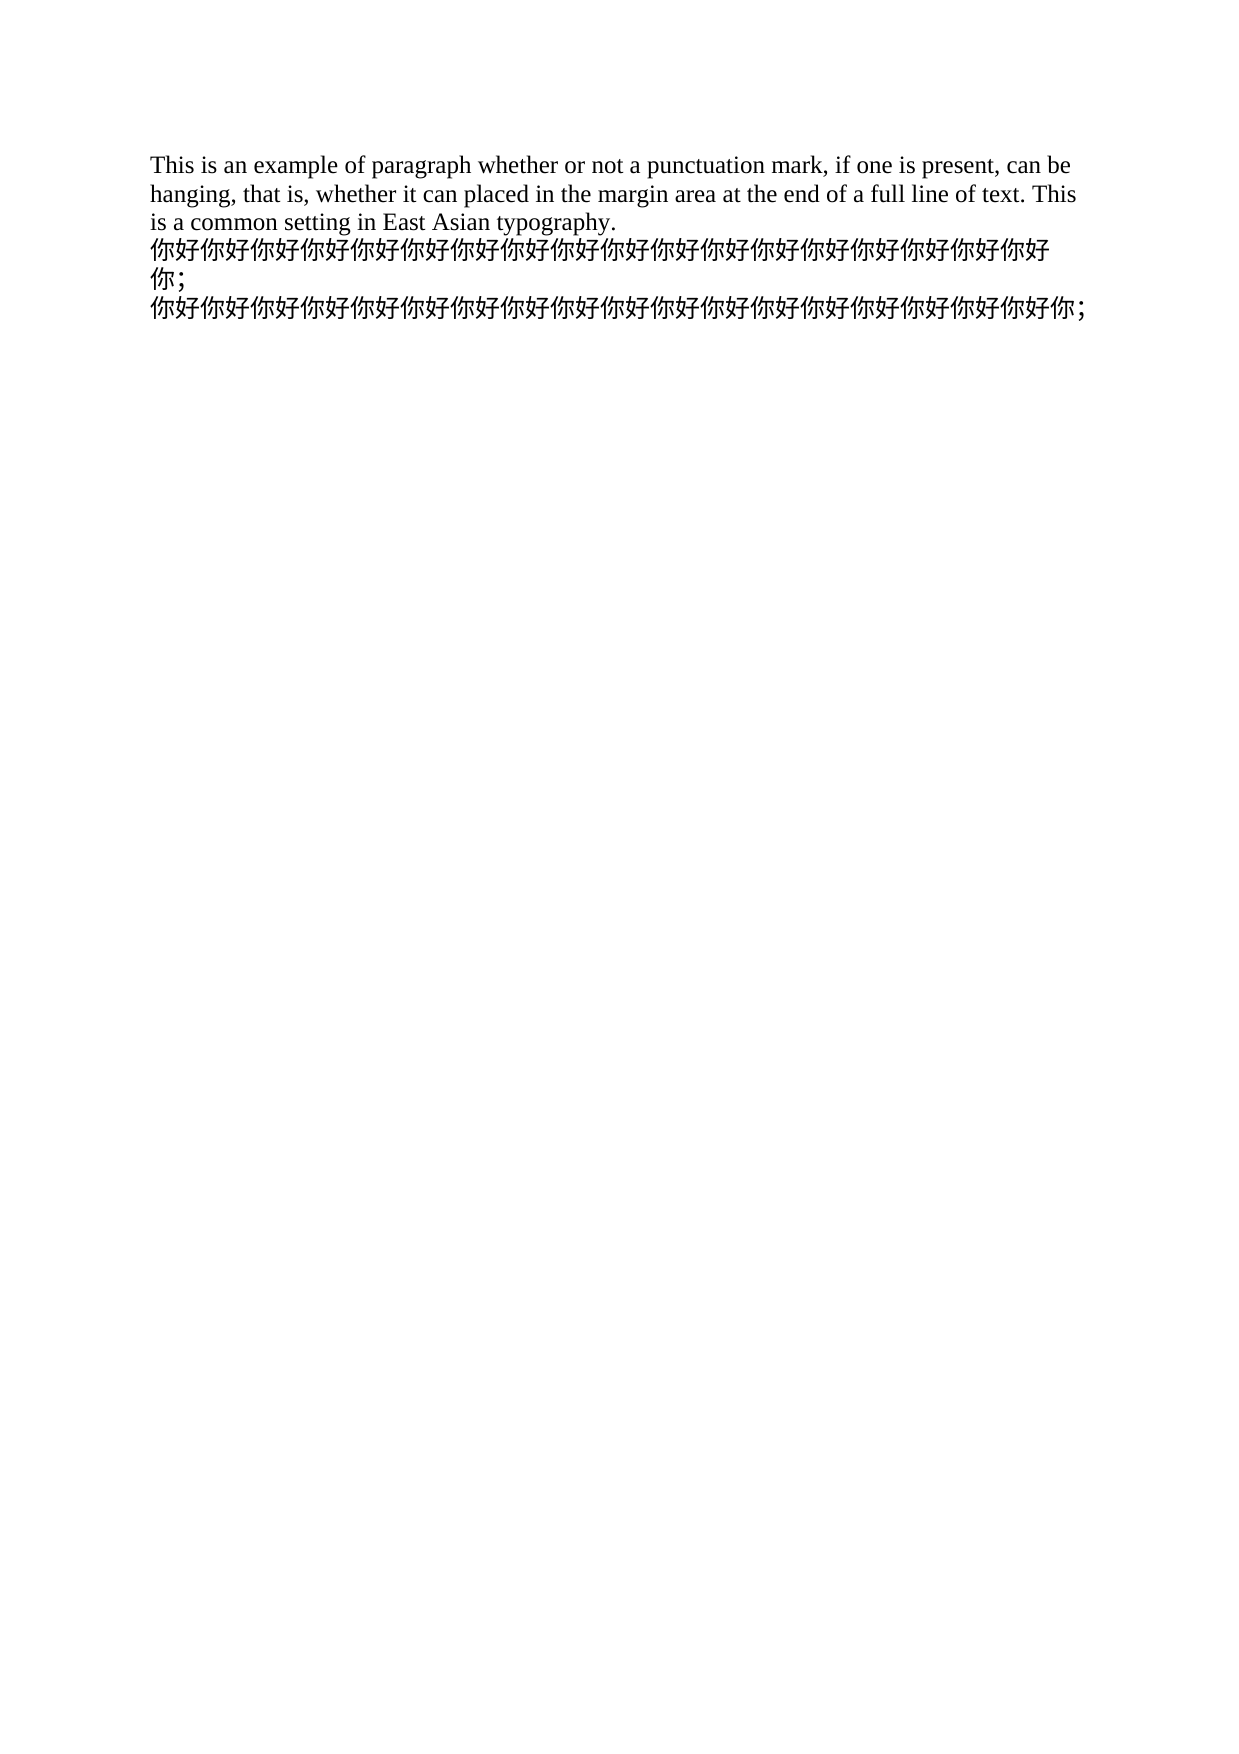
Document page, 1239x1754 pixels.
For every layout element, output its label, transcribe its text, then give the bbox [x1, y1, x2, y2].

text 你好你好你好你好你好你好你好你好你好你好你好你好你好你好你好你好你好你好你； [150, 236, 1089, 294]
text This is an example of paragraph whether or not a punctuation mark, if one is present, can be hanging, that is, whether it can placed in the margin area at the end of a full line of text. This is a common setting in East Asian typography. [150, 150, 1089, 236]
text 你好你好你好你好你好你好你好你好你好你好你好你好你好你好你好你好你好你好你； [150, 294, 1089, 353]
